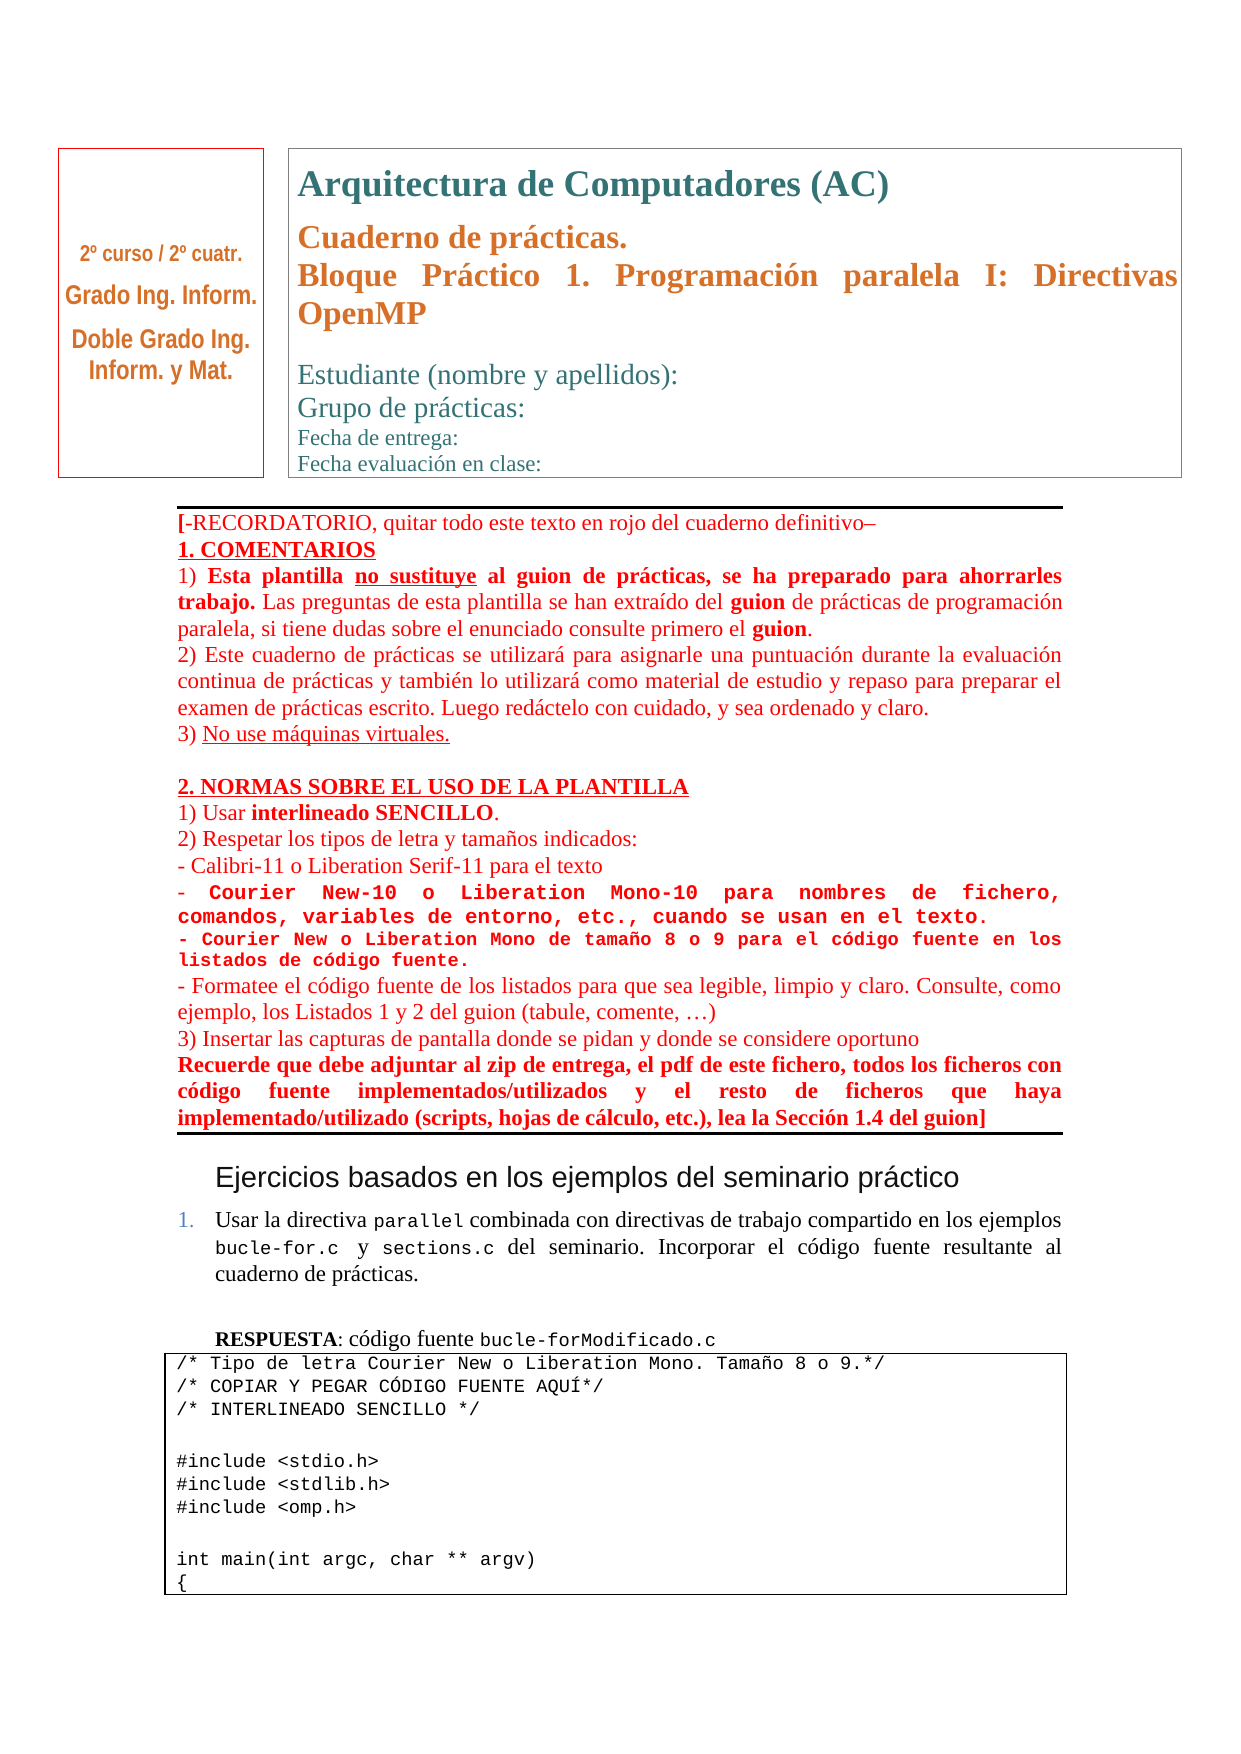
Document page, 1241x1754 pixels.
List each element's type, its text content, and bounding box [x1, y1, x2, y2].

table_header /* Tipo de letra Courier New o Liberation Mono. Tamaño 8 o 9.*/ /* COPIAR Y PEGAR CÓDIGO FUENTE AQUÍ*/ /* INTERLINEADO SENCILLO */ #include <stdio.h> #include <stdlib.h> #include <omp.h> int main(int argc, char ** argv) { [166, 1354, 1066, 1594]
table_header [264, 148, 288, 477]
text 3) No use máquinas virtuales. [177, 720, 1063, 746]
list Usar la directiva parallel combinada con directivas de trabajo compartido en los ejemplos bucle-for.c y sections.c del seminario. Incorporar el código fuente resultante al cuaderno de prácticas. [177, 1206, 1063, 1287]
text 2) Este cuaderno de prácticas se utilizará para asignarle una puntuación durante la evaluación continua de prácticas y también lo utilizará como material de estudio y repaso para preparar el examen de prácticas escrito. Luego redáctelo con cuidado, y sea ordenado y claro. [177, 641, 1063, 720]
table_header 2º curso / 2º cuatr. Grado Ing. Inform. Doble Grado Ing. Inform. y Mat. [59, 149, 263, 477]
text - Courier New o Liberation Mono de tamaño 8 o 9 para el código fuente en los listados de código fuente. [177, 929, 1063, 972]
text 2. NORMAS SOBRE EL USO DE LA PLANTILLA [177, 773, 1063, 799]
text 3) Insertar las capturas de pantalla donde se pidan y donde se considere oportuno [177, 1025, 1063, 1051]
text - Calibri-11 o Liberation Serif-11 para el texto [177, 852, 1063, 878]
text 1) Usar interlineado SENCILLO. [177, 799, 1063, 826]
text Recuerde que debe adjuntar al zip de entrega, el pdf de este fichero, todos los ficheros con código fuente implementados/utilizados y el resto de ficheros que haya implementado/utilizado (scripts, hojas de cálculo, etc.), lea la Sección 1.4 del guion] [177, 1051, 1063, 1132]
subtitle Ejercicios basados en los ejemplos del seminario práctico [177, 1160, 1063, 1194]
text RESPUESTA: código fuente bucle-forModificado.c [215, 1326, 1063, 1352]
text 1) Esta plantilla no sustituye al guion de prácticas, se ha preparado para ahorrarles trabajo. Las preguntas de esta plantilla se han extraído del guion de prácticas de programación paralela, si tiene dudas sobre el enunciado consulte primero el guion. [177, 562, 1063, 641]
text - Formatee el código fuente de los listados para que sea legible, limpio y claro. Consulte, como ejemplo, los Listados 1 y 2 del guion (tabule, comente, …) [177, 972, 1063, 1025]
text 2) Respetar los tipos de letra y tamaños indicados: [177, 826, 1063, 852]
text [-RECORDATORIO, quitar todo este texto en rojo del cuaderno definitivo– [177, 509, 1063, 536]
table_header Arquitectura de Computadores (AC) Cuaderno de prácticas. Bloque Práctico 1. Programación paralela I: Directivas OpenMP Estudiante (nombre y apellidos): Grupo de prácticas: Fecha de entrega: Fecha evaluación en clase: [289, 149, 1181, 477]
text - Courier New-10 o Liberation Mono-10 para nombres de fichero, comandos, variables de entorno, etc., cuando se usan en el texto. [177, 878, 1063, 929]
text 1. COMENTARIOS [177, 536, 1063, 562]
